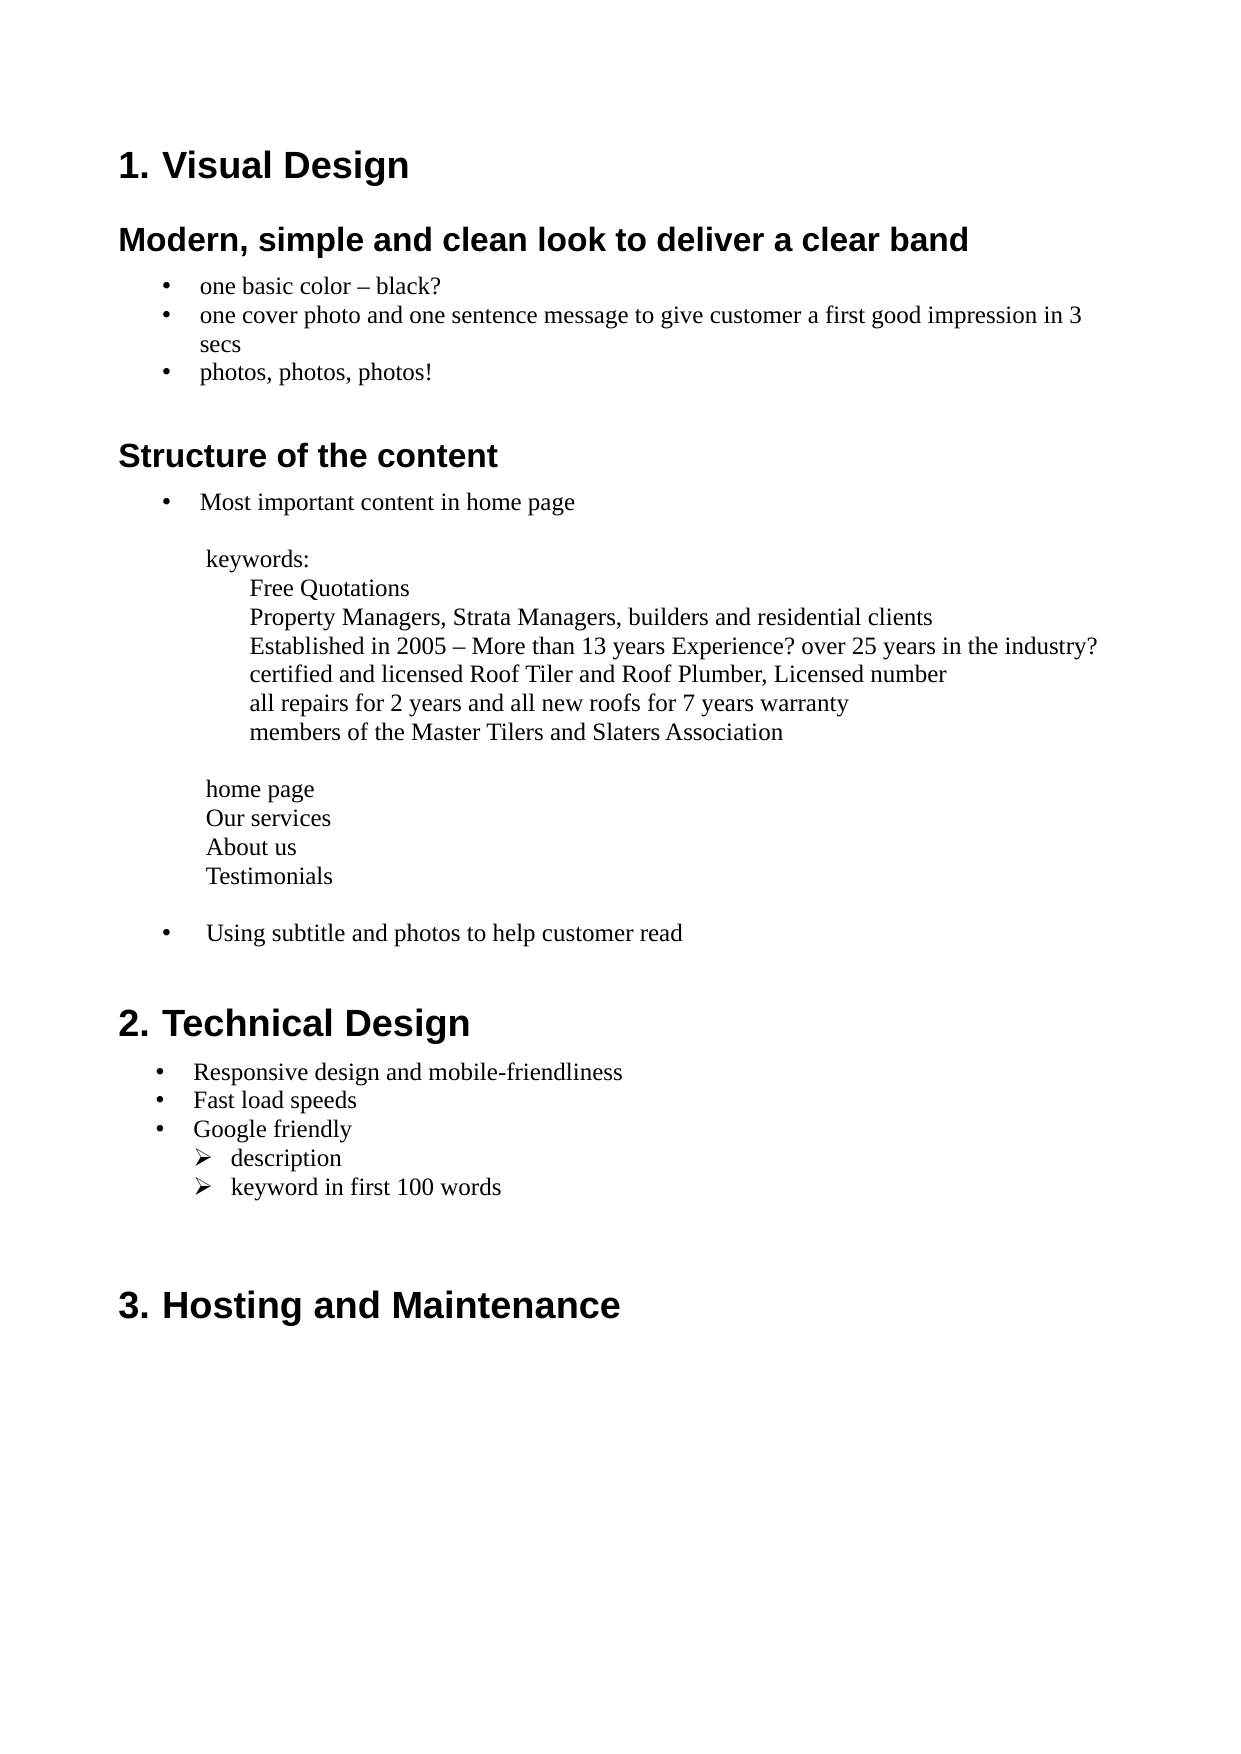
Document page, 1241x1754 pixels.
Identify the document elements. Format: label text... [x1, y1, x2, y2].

list one cover photo and one sentence message to give customer a first good impression in 3 secs [162, 300, 1122, 357]
list certified and licensed Roof Tiler and Roof Plumber, Licensed number [212, 659, 1122, 688]
text About us [206, 832, 1122, 861]
text Our services [206, 803, 1122, 832]
list keyword in first 100 words [193, 1172, 1122, 1201]
subtitle Visual Design [118, 143, 1122, 187]
text keywords: [118, 544, 1122, 573]
text all repairs for 2 years and all new roofs for 7 years warranty [206, 688, 1122, 717]
list Using subtitle and photos to help customer read [162, 918, 1122, 947]
subtitle Hosting and Maintenance [118, 1283, 1122, 1327]
list one basic color – black? [162, 271, 1122, 300]
subtitle Technical Design [118, 1001, 1122, 1044]
list Responsive design and mobile-friendliness [156, 1057, 1122, 1086]
subtitle Modern, simple and clean look to deliver a clear band [118, 220, 1122, 259]
list Most important content in home page [162, 487, 1122, 516]
list Free Quotations [212, 573, 1122, 602]
list description [193, 1143, 1122, 1172]
list Established in 2005 – More than 13 years Experience? over 25 years in the industry? [212, 631, 1122, 659]
text Testimonials [206, 861, 1122, 889]
list Google friendly [156, 1114, 1122, 1143]
text members of the Master Tilers and Slaters Association [206, 717, 1122, 746]
list Fast load speeds [156, 1086, 1122, 1114]
list Property Managers, Strata Managers, builders and residential clients [212, 602, 1122, 631]
text home page [206, 774, 1122, 803]
list photos, photos, photos! [162, 357, 1122, 386]
subtitle Structure of the content [118, 436, 1122, 474]
